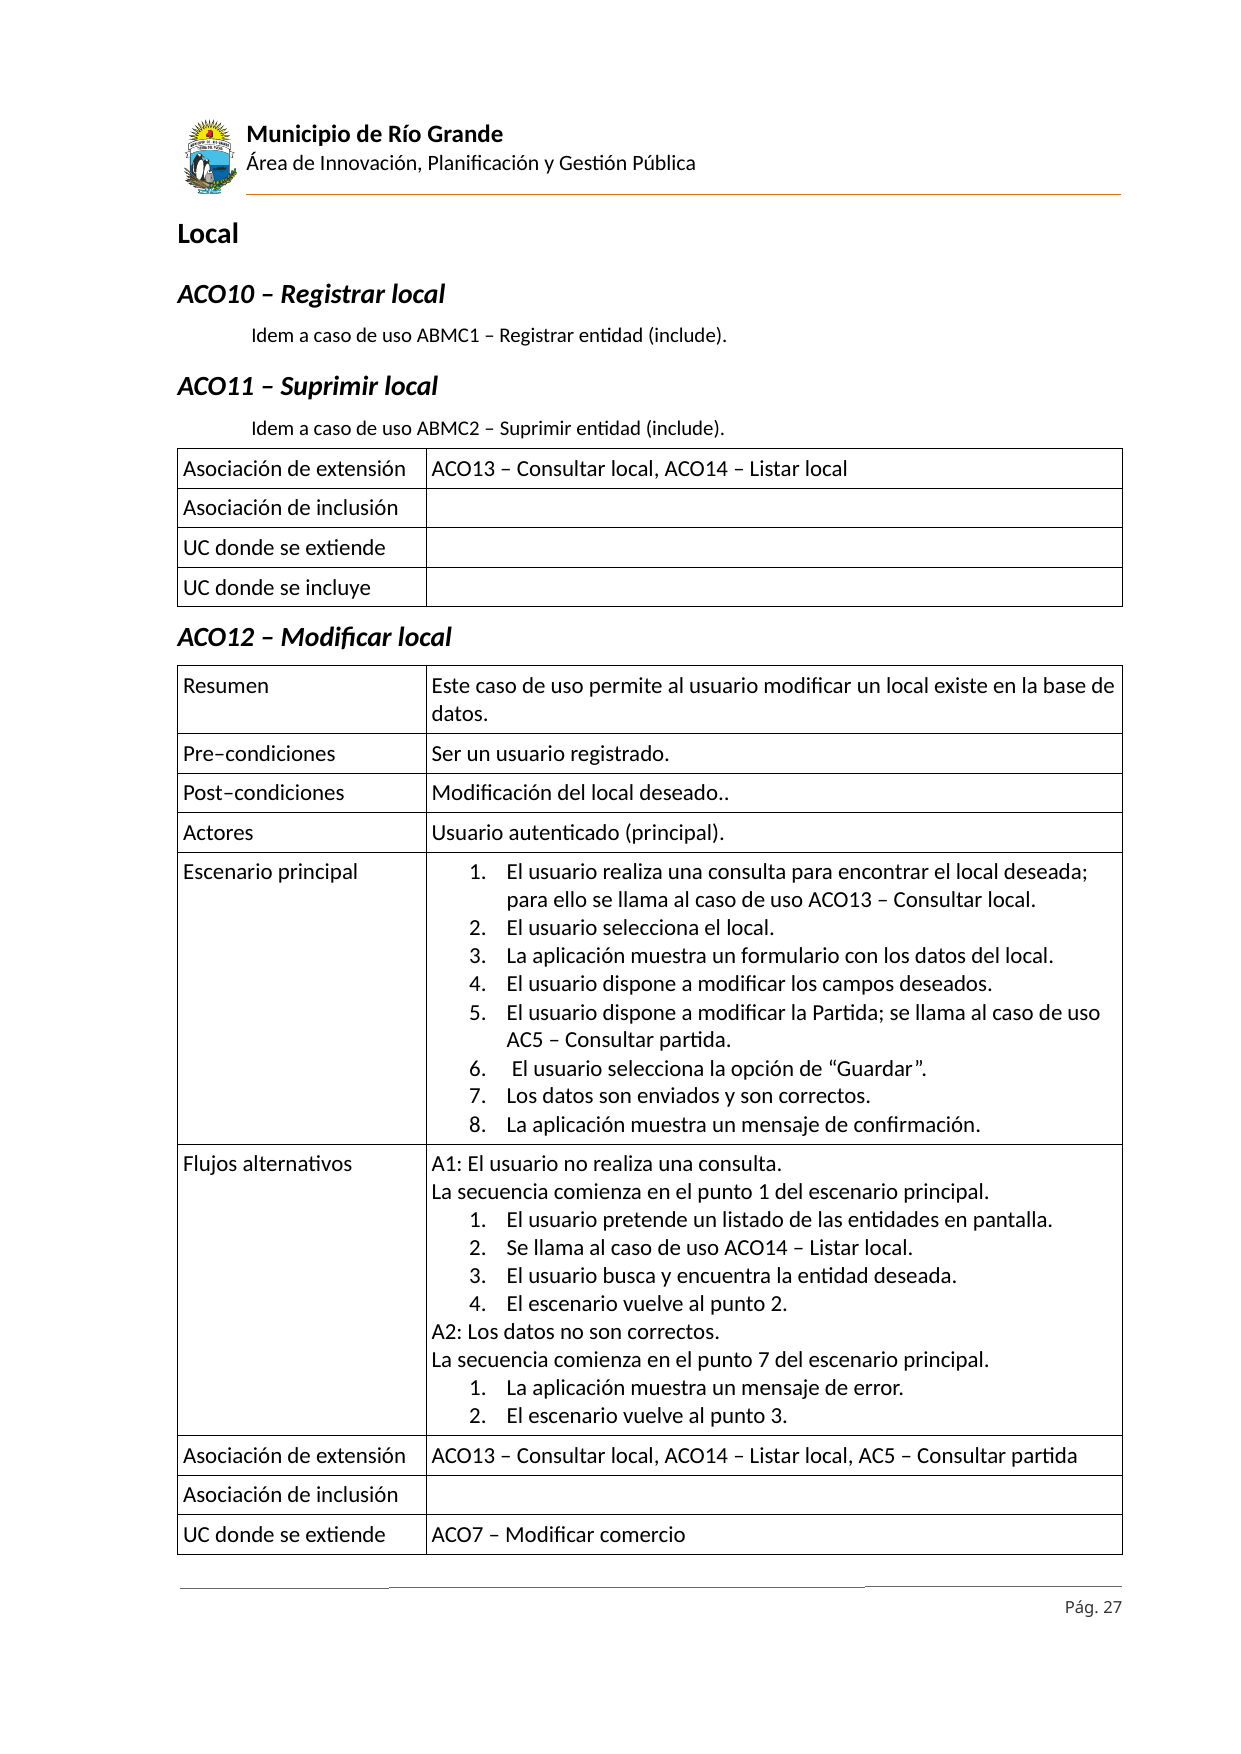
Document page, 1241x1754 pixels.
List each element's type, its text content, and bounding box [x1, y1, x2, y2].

table_header Este caso de uso permite al usuario modificar un local existe en la base de datos. [427, 666, 1122, 733]
text Idem a caso de uso ABMC2 – Suprimir entidad (include). [177, 415, 1122, 440]
table_cell [427, 1476, 1122, 1514]
table_cell El usuario realiza una consulta para encontrar el local deseada; para ello se llama al caso de uso ACO13 – Consultar local. El usuario selecciona el local. La aplicación muestra un formulario con los datos del local. El usuario dispone a modificar los campos deseados. El usuario dispone a modificar la Partida; se llama al caso de uso AC5 – Consultar partida. El usuario selecciona la opción de “Guardar”. Los datos son enviados y son correctos. La aplicación muestra un mensaje de confirmación. [427, 853, 1122, 1143]
subtitle ACO12 – Modificar local [177, 619, 1122, 653]
table_cell Actores [178, 813, 426, 852]
text Idem a caso de uso ABMC1 – Registrar entidad (include). [177, 322, 1122, 348]
table_cell Usuario autenticado (principal). [427, 813, 1122, 852]
table_cell UC donde se extiende [178, 1515, 426, 1554]
table_cell [427, 489, 1122, 527]
table_cell Flujos alternativos [178, 1145, 426, 1435]
table_cell [427, 528, 1122, 567]
table_header Resumen [178, 666, 426, 733]
table_cell Asociación de inclusión [178, 1476, 426, 1514]
table_cell ACO13 – Consultar local, ACO14 – Listar local, AC5 – Consultar partida [427, 1436, 1122, 1475]
table_cell UC donde se incluye [178, 568, 426, 606]
table_cell UC donde se extiende [178, 528, 426, 567]
table_cell ACO7 – Modificar comercio [427, 1515, 1122, 1554]
table_cell Modificación del local deseado.. [427, 774, 1122, 812]
table_cell [427, 568, 1122, 606]
table_cell Asociación de inclusión [178, 489, 426, 527]
table_cell A1: El usuario no realiza una consulta. La secuencia comienza en el punto 1 del escenario principal. El usuario pretende un listado de las entidades en pantalla. Se llama al caso de uso ACO14 – Listar local. El usuario busca y encuentra la entidad deseada. El escenario vuelve al punto 2. A2: Los datos no son correctos. La secuencia comienza en el punto 7 del escenario principal. La aplicación muestra un mensaje de error. El escenario vuelve al punto 3. [427, 1145, 1122, 1435]
table_cell Post–condiciones [178, 774, 426, 812]
table_header Asociación de extensión [178, 449, 426, 488]
table_cell Pre–condiciones [178, 734, 426, 772]
table_header ACO13 – Consultar local, ACO14 – Listar local [427, 449, 1122, 488]
subtitle ACO11 – Suprimir local [177, 368, 1122, 402]
table_cell Asociación de extensión [178, 1436, 426, 1475]
table_cell Ser un usuario registrado. [427, 734, 1122, 772]
subtitle Local [177, 215, 1122, 251]
subtitle ACO10 – Registrar local [177, 276, 1122, 310]
table_cell Escenario principal [178, 853, 426, 1143]
